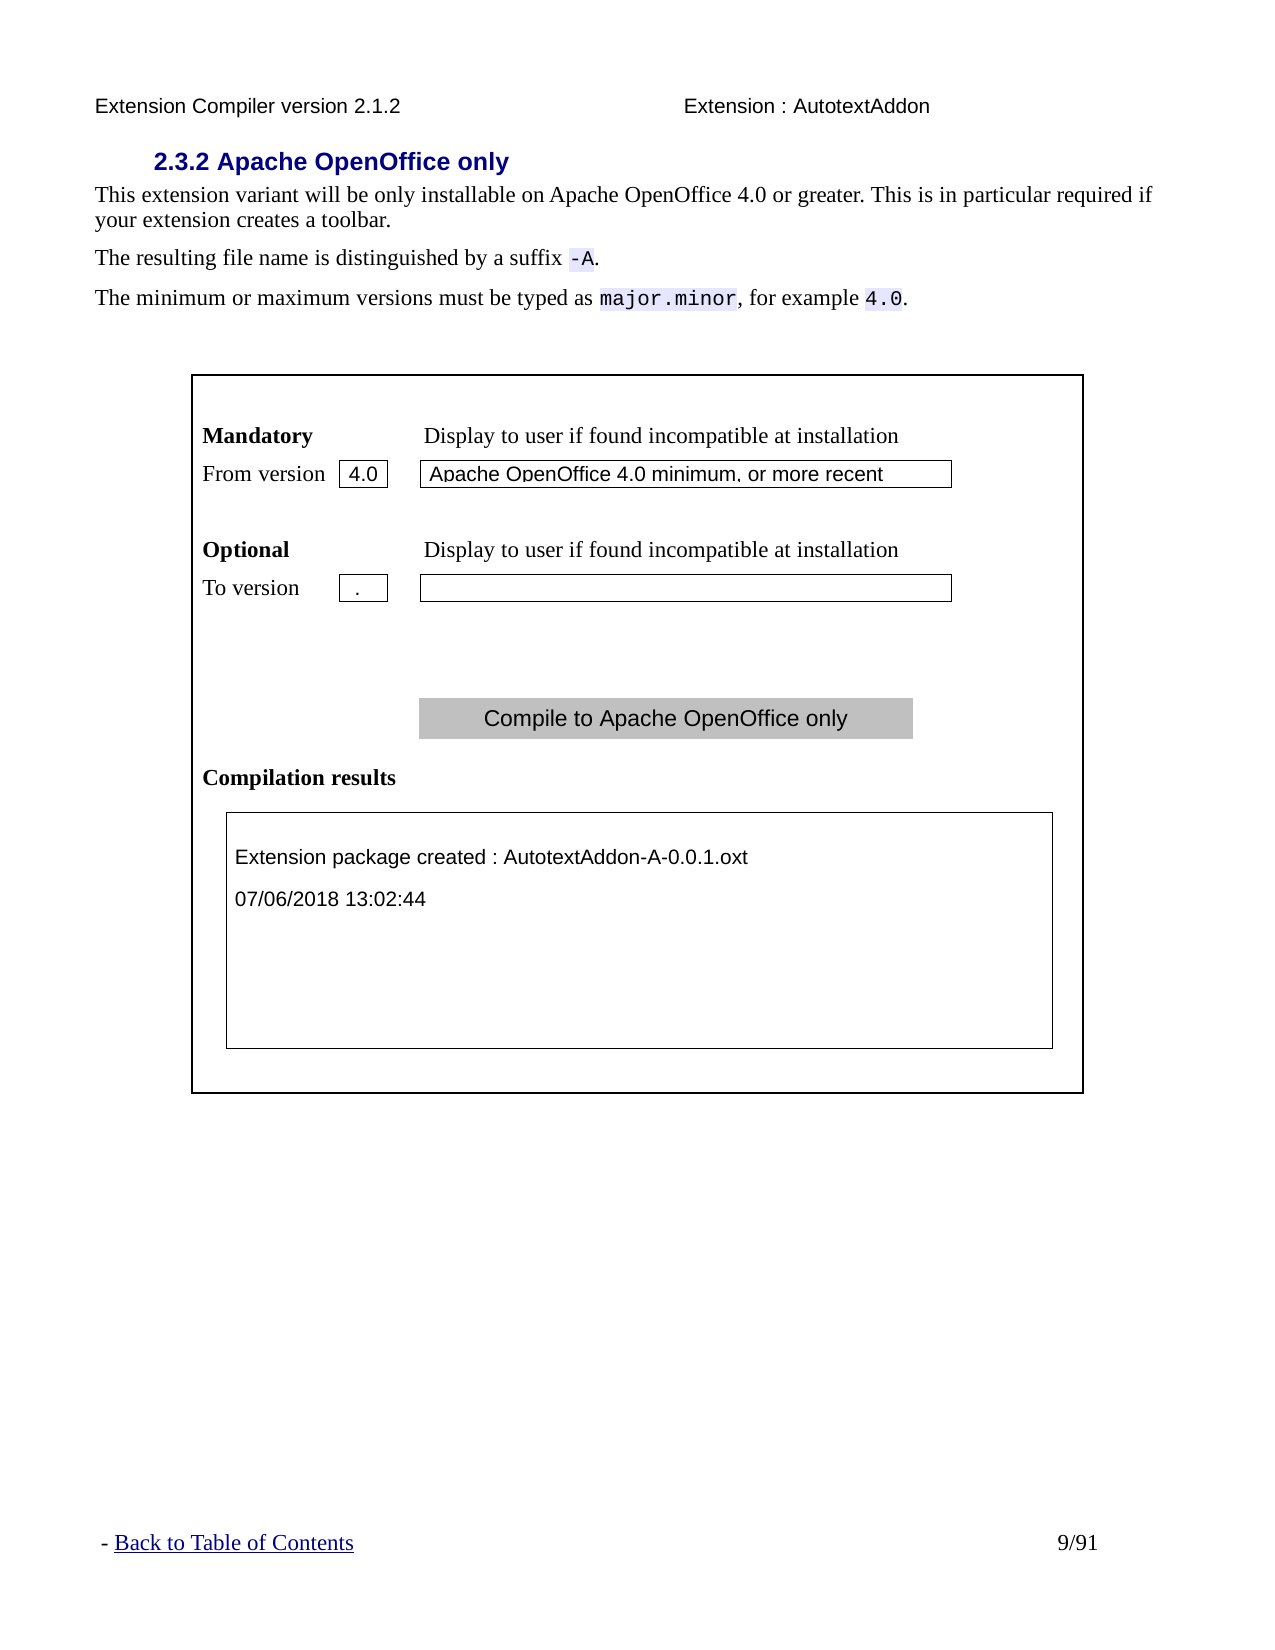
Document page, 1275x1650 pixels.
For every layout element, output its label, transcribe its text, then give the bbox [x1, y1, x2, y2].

text [952, 575, 1073, 600]
text Optional Display to user if found incompatible at installation [202, 537, 1073, 562]
subtitle Apache OpenOffice only [153, 147, 1181, 176]
text The resulting file name is distinguished by a suffix -A. [94, 245, 1181, 272]
text [952, 461, 1073, 486]
text To version [202, 575, 339, 600]
text This extension variant will be only installable on Apache OpenOffice 4.0 or greater. This is in particular required if your extension creates a toolbar. [94, 181, 1181, 232]
text Mandatory Display to user if found incompatible at installation [202, 423, 1073, 448]
text From version [202, 461, 339, 486]
text [388, 461, 420, 486]
text The minimum or maximum versions must be typed as major.minor, for example 4.0. [94, 284, 1181, 311]
text Compilation results [202, 765, 1073, 791]
text [388, 575, 420, 600]
